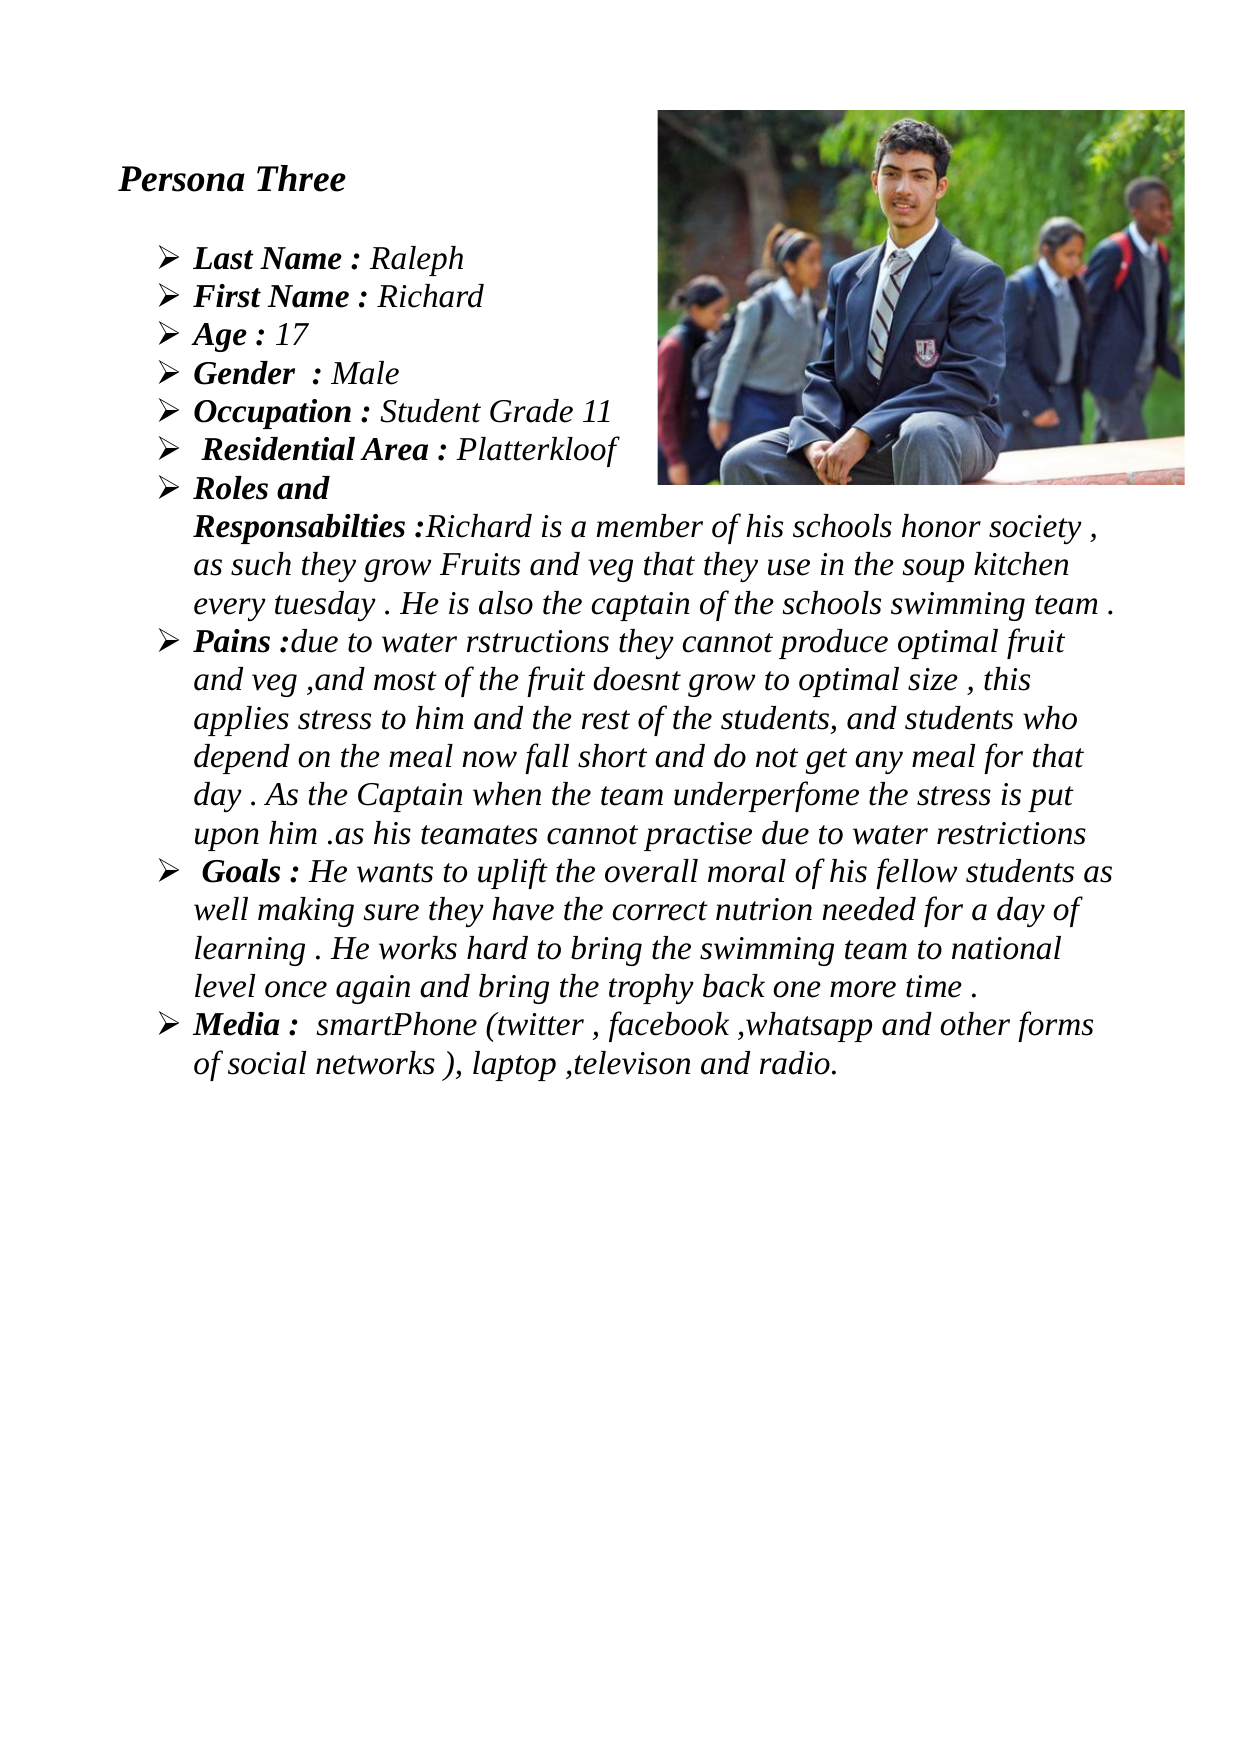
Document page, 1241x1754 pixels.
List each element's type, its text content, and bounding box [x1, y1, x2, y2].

list Media : smartPhone (twitter , facebook ,whatsapp and other forms of social networks ), laptop ,televison and radio. [156, 1004, 1122, 1081]
list Residential Area : Platterkloof [156, 429, 657, 468]
list Occupation : Student Grade 11 [156, 391, 657, 429]
text Persona Three [118, 156, 657, 199]
list Age : 17 [156, 314, 657, 353]
list Last Name : Raleph [156, 238, 657, 276]
list Gender : Male [156, 353, 657, 391]
picture [657, 110, 1185, 485]
list Roles and Responsabilties :Richard is a member of his schools honor society , as such they grow Fruits and veg that they use in the soup kitchen every tuesday . He is also the captain of the schools swimming team . [156, 468, 1122, 621]
list Pains :due to water rstructions they cannot produce optimal fruit and veg ,and most of the fruit doesnt grow to optimal size , this applies stress to him and the rest of the students, and students who depend on the meal now fall short and do not get any meal for that day . As the Captain when the team underperfome the stress is put upon him .as his teamates cannot practise due to water restrictions [156, 621, 1122, 851]
list Goals : He wants to uplift the overall moral of his fellow students as well making sure they have the correct nutrion needed for a day of learning . He works hard to bring the swimming team to national level once again and bring the trophy back one more time . [156, 851, 1122, 1004]
list First Name : Richard [156, 276, 657, 314]
